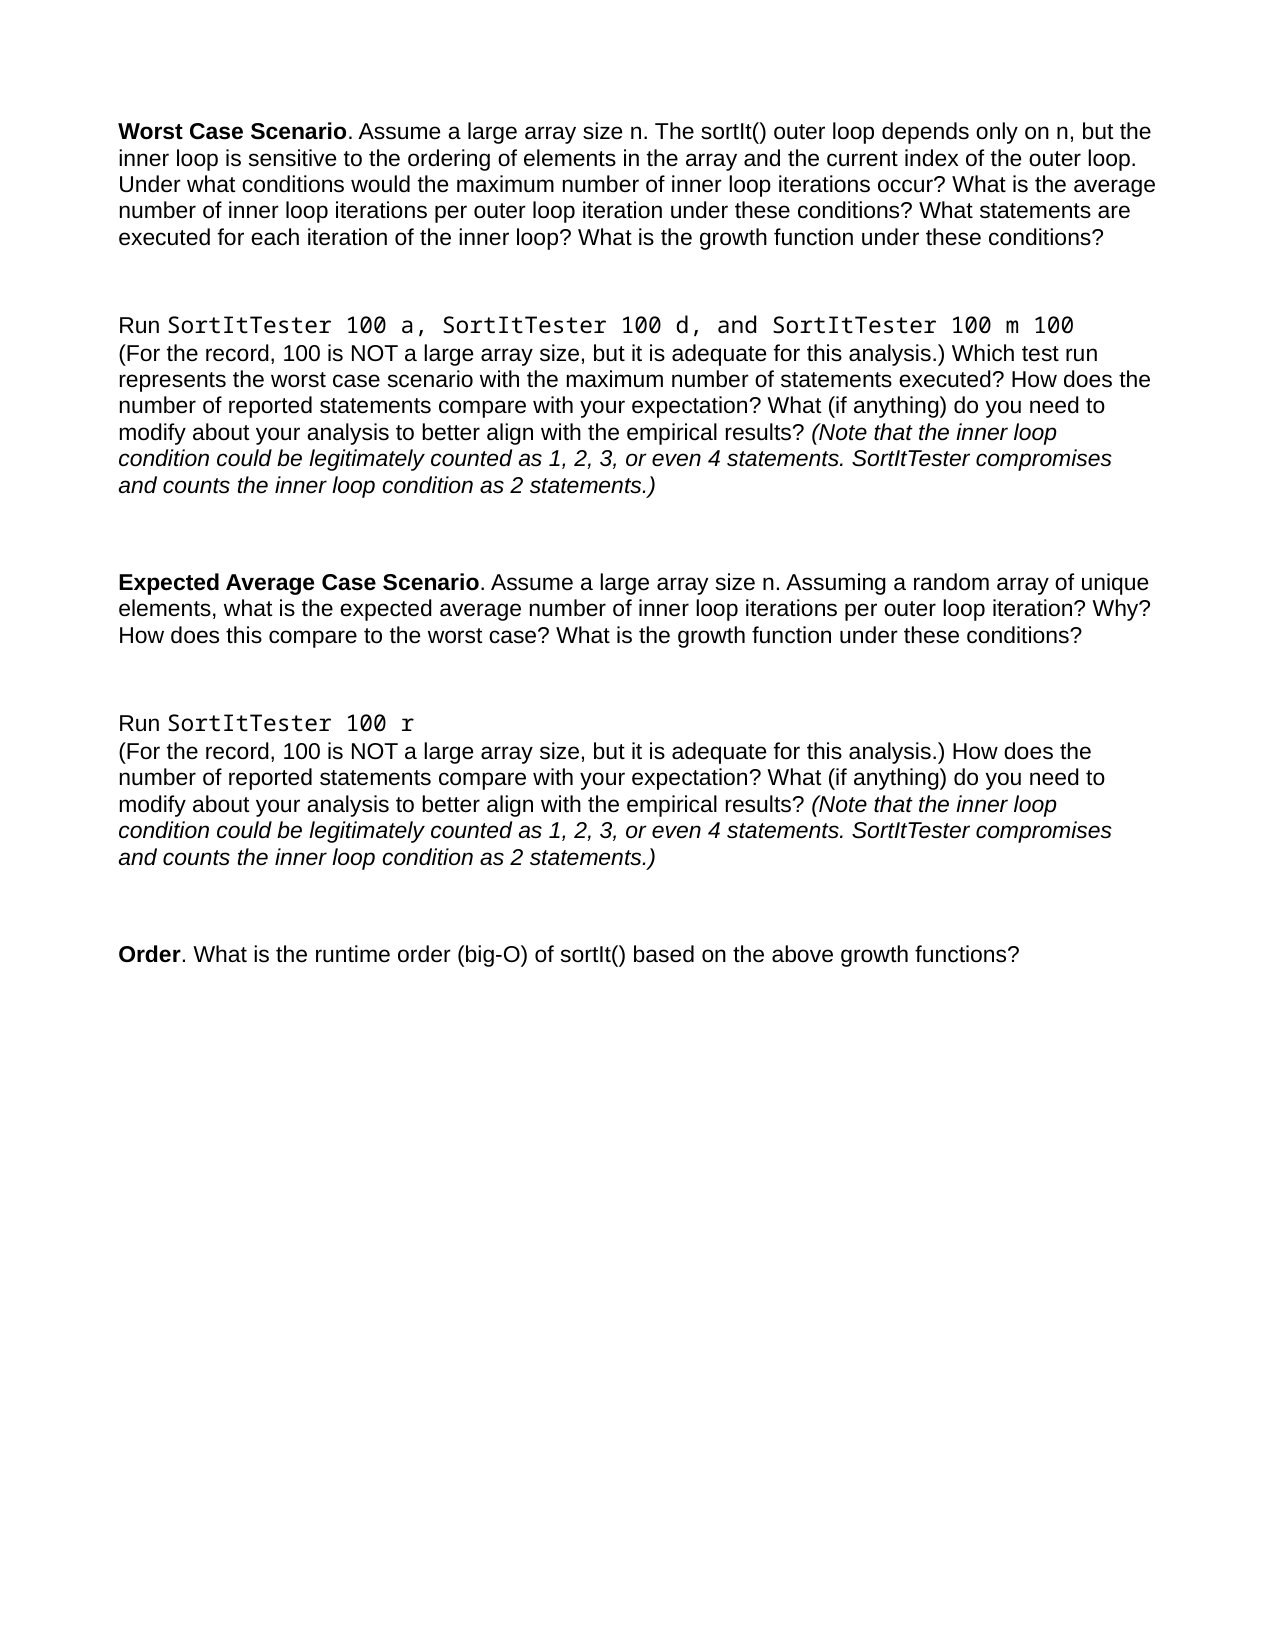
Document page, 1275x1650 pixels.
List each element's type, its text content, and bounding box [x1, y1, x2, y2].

text Run SortItTester 100 r (For the record, 100 is NOT a large array size, but it is adequate for this analysis.) How does the number of reported statements compare with your expectation? What (if anything) do you need to modify about your analysis to better align with the empirical results? (Note that the inner loop condition could be legitimately counted as 1, 2, 3, or even 4 statements. SortItTester compromises and counts the inner loop condition as 2 statements.) [118, 707, 1157, 870]
subtitle Order. What is the runtime order (big-O) of sortIt() based on the above growth functions? [118, 941, 1157, 967]
subtitle Expected Average Case Scenario. Assume a large array size n. Assuming a random array of unique elements, what is the expected average number of inner loop iterations per outer loop iteration? Why? How does this compare to the worst case? What is the growth function under these conditions? [118, 569, 1157, 648]
subtitle Worst Case Scenario. Assume a large array size n. The sortIt() outer loop depends only on n, but the inner loop is sensitive to the ordering of elements in the array and the current index of the outer loop. Under what conditions would the maximum number of inner loop iterations occur? What is the average number of inner loop iterations per outer loop iteration under these conditions? What statements are executed for each iteration of the inner loop? What is the growth function under these conditions? [118, 118, 1157, 250]
text Run SortItTester 100 a, SortItTester 100 d, and SortItTester 100 m 100 (For the record, 100 is NOT a large array size, but it is adequate for this analysis.) Which test run represents the worst case scenario with the maximum number of statements executed? How does the number of reported statements compare with your expectation? What (if anything) do you need to modify about your analysis to better align with the empirical results? (Note that the inner loop condition could be legitimately counted as 1, 2, 3, or even 4 statements. SortItTester compromises and counts the inner loop condition as 2 statements.) [118, 308, 1157, 498]
